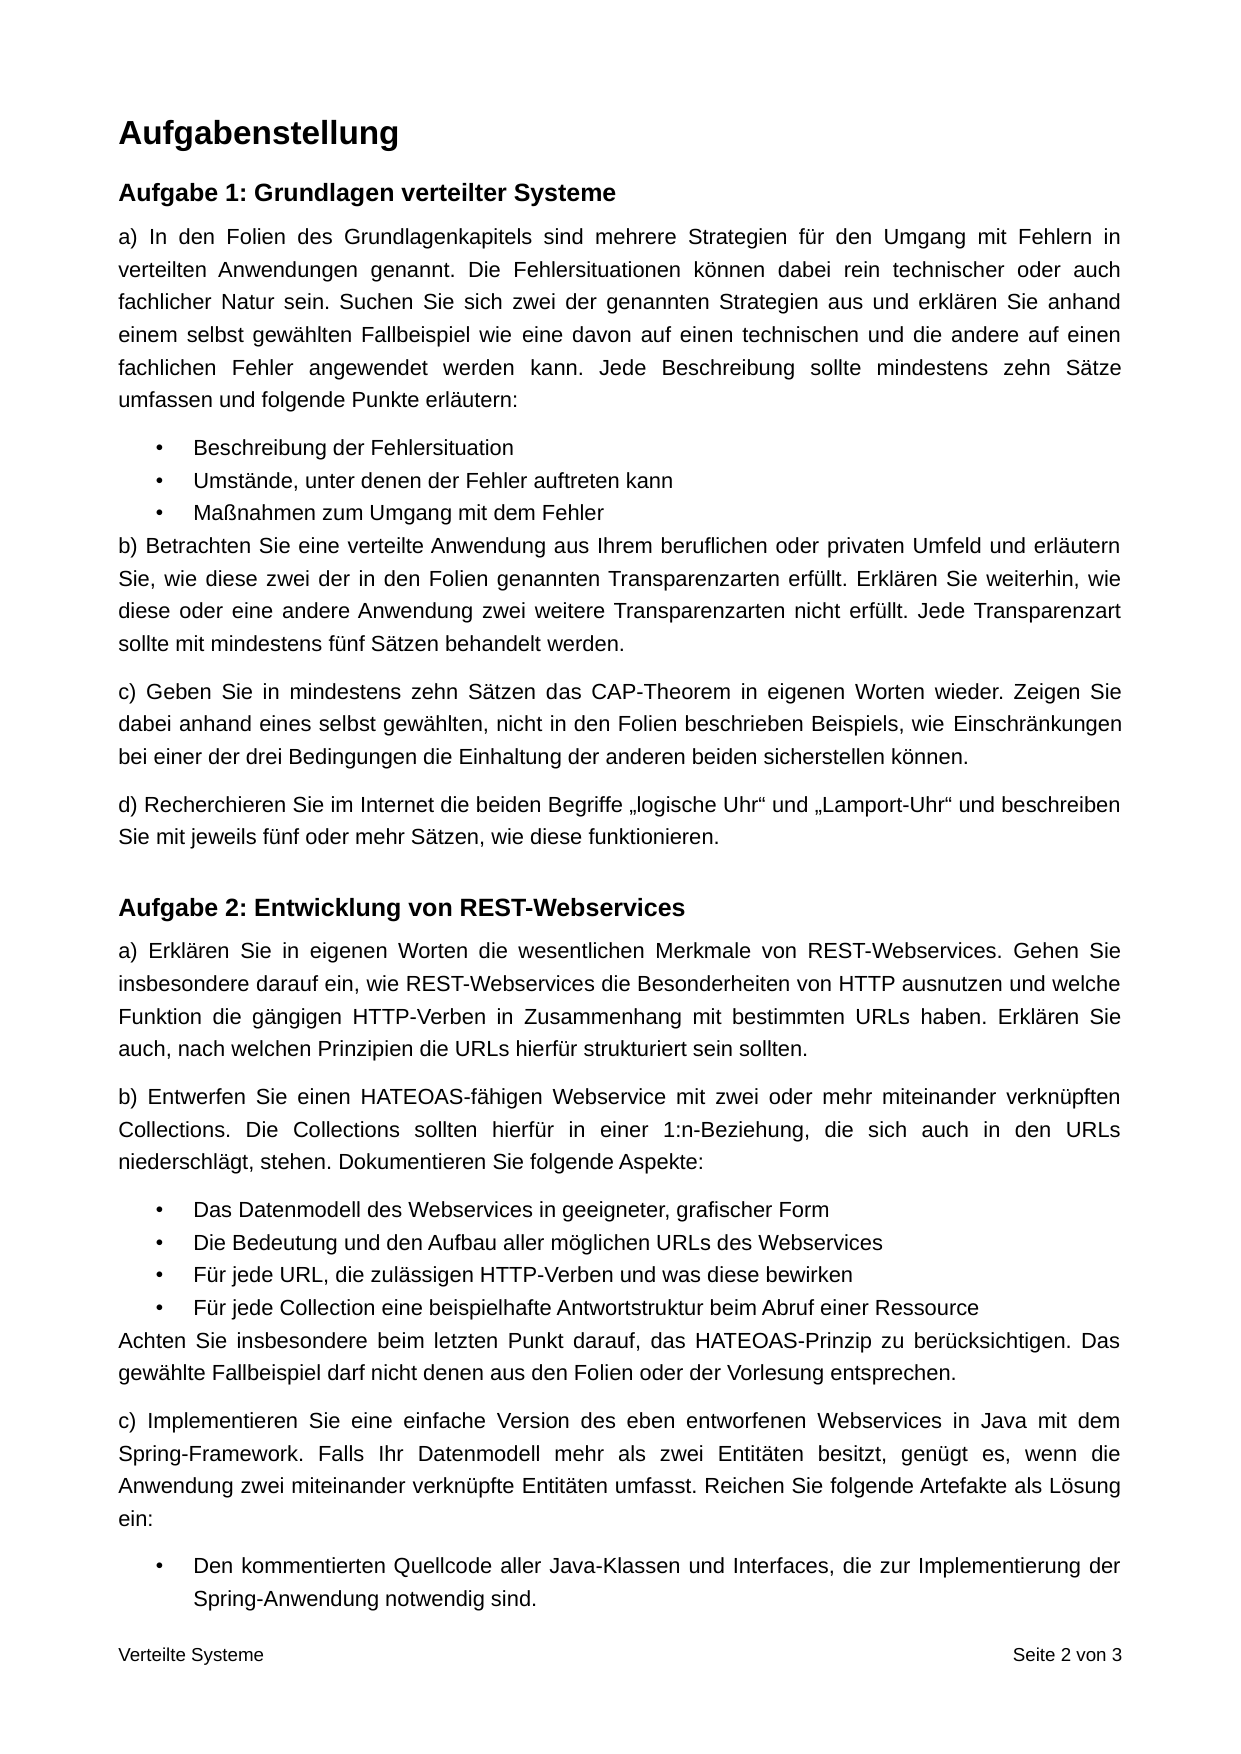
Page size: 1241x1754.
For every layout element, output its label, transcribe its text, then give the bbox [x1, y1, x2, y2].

text a) In den Folien des Grundlagenkapitels sind mehrere Strategien für den Umgang mit Fehlern in verteilten Anwendungen genannt. Die Fehlersituationen können dabei rein technischer oder auch fachlicher Natur sein. Suchen Sie sich zwei der genannten Strategien aus und erklären Sie anhand einem selbst gewählten Fallbeispiel wie eine davon auf einen technischen und die andere auf einen fachlichen Fehler angewendet werden kann. Jede Beschreibung sollte mindestens zehn Sätze umfassen und folgende Punkte erläutern: [118, 224, 1122, 413]
list Den kommentierten Quellcode aller Java-Klassen und Interfaces, die zur Implementierung der Spring-Anwendung notwendig sind. [156, 1553, 1122, 1611]
text c) Implementieren Sie eine einfache Version des eben entworfenen Webservices in Java mit dem Spring-Framework. Falls Ihr Datenmodell mehr als zwei Entitäten besitzt, genügt es, wenn die Anwendung zwei miteinander verknüpfte Entitäten umfasst. Reichen Sie folgende Artefakte als Lösung ein: [118, 1408, 1122, 1531]
list Für jede URL, die zulässigen HTTP-Verben und was diese bewirken [156, 1262, 1122, 1287]
list Für jede Collection eine beispielhafte Antwortstruktur beim Abruf einer Ressource [156, 1295, 1122, 1320]
text Achten Sie insbesondere beim letzten Punkt darauf, das HATEOAS-Prinzip zu berücksichtigen. Das gewählte Fallbeispiel darf nicht denen aus den Folien oder der Vorlesung entsprechen. [118, 1327, 1122, 1385]
text d) Recherchieren Sie im Internet die beiden Begriffe „logische Uhr“ und „Lamport-Uhr“ und beschreiben Sie mit jeweils fünf oder mehr Sätzen, wie diese funktionieren. [118, 792, 1122, 849]
text b) Betrachten Sie eine verteilte Anwendung aus Ihrem beruflichen oder privaten Umfeld und erläutern Sie, wie diese zwei der in den Folien genannten Transparenzarten erfüllt. Erklären Sie weiterhin, wie diese oder eine andere Anwendung zwei weitere Transparenzarten nicht erfüllt. Jede Transparenzart sollte mit mindestens fünf Sätzen behandelt werden. [118, 533, 1122, 656]
subtitle Aufgabe 1: Grundlagen verteilter Systeme [118, 178, 1122, 207]
list Die Bedeutung und den Aufbau aller möglichen URLs des Webservices [156, 1229, 1122, 1254]
text a) Erklären Sie in eigenen Worten die wesentlichen Merkmale von REST-Webservices. Gehen Sie insbesondere darauf ein, wie REST-Webservices die Besonderheiten von HTTP ausnutzen und welche Funktion die gängigen HTTP-Verben in Zusammenhang mit bestimmten URLs haben. Erklären Sie auch, nach welchen Prinzipien die URLs hierfür strukturiert sein sollten. [118, 938, 1122, 1061]
list Das Datenmodell des Webservices in geeigneter, grafischer Form [156, 1197, 1122, 1222]
list Maßnahmen zum Umgang mit dem Fehler [156, 500, 1122, 526]
subtitle Aufgabe 2: Entwicklung von REST-Webservices [118, 893, 1122, 921]
list Beschreibung der Fehlersituation [156, 435, 1122, 460]
text b) Entwerfen Sie einen HATEOAS-fähigen Webservice mit zwei oder mehr miteinander verknüpften Collections. Die Collections sollten hierfür in einer 1:n-Beziehung, die sich auch in den URLs niederschlägt, stehen. Dokumentieren Sie folgende Aspekte: [118, 1084, 1122, 1174]
text c) Geben Sie in mindestens zehn Sätzen das CAP-Theorem in eigenen Worten wieder. Zeigen Sie dabei anhand eines selbst gewählten, nicht in den Folien beschrieben Beispiels, wie Einschränkungen bei einer der drei Bedingungen die Einhaltung der anderen beiden sicherstellen können. [118, 679, 1122, 769]
list Umstände, unter denen der Fehler auftreten kann [156, 468, 1122, 493]
subtitle Aufgabenstellung [118, 113, 1122, 152]
